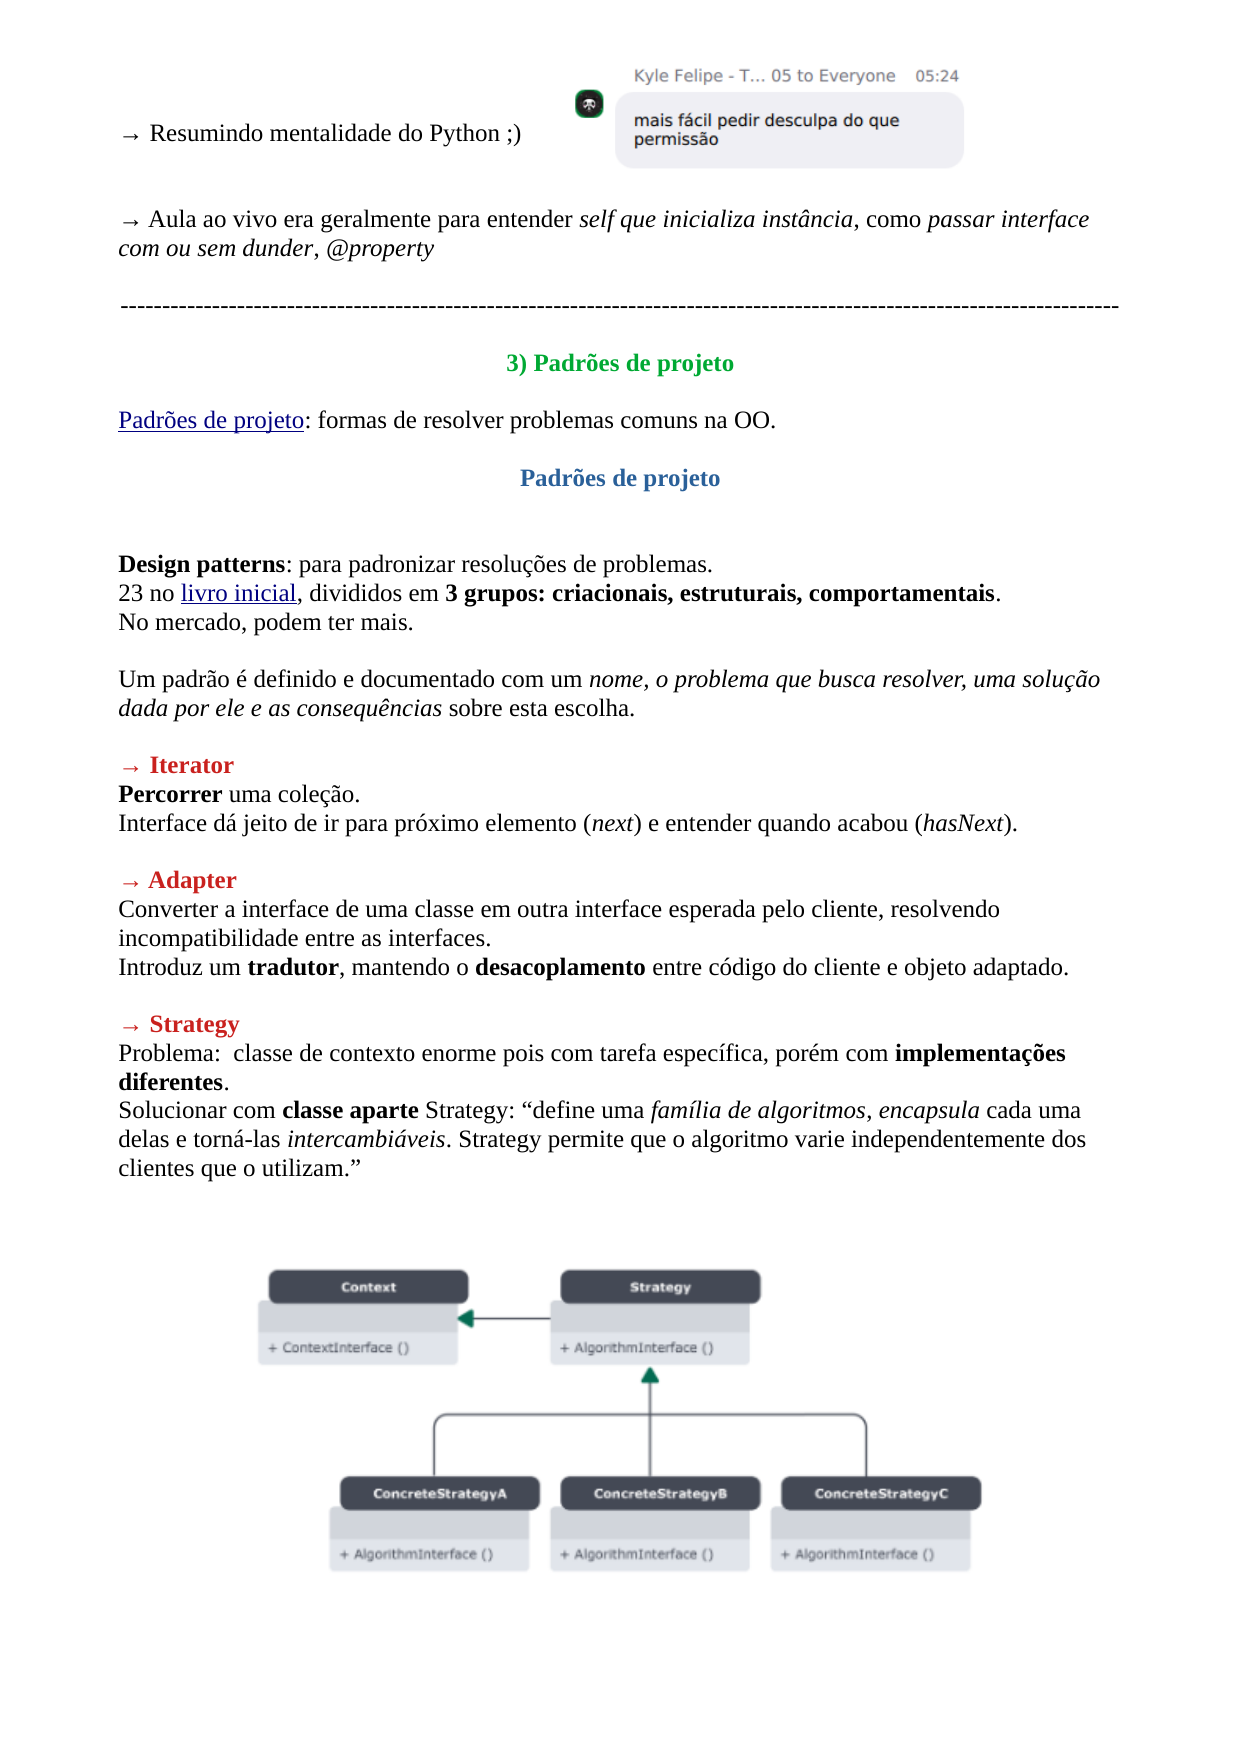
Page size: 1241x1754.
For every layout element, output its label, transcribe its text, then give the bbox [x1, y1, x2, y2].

text → Strategy [118, 1009, 1122, 1038]
text → Aula ao vivo era geralmente para entender self que inicializa instância, como passar interface com ou sem dunder, @property [118, 204, 1122, 262]
text Percorrer uma coleção. [118, 779, 1122, 808]
text → Iterator [118, 751, 1122, 779]
text Padrões de projeto [118, 463, 1122, 492]
text Interface dá jeito de ir para próximo elemento (next) e entender quando acabou (hasNext). [118, 808, 1122, 837]
text Converter a interface de uma classe em outra interface esperada pelo cliente, resolvendo incompatibilidade entre as interfaces. [118, 894, 1122, 952]
text → Adapter [118, 866, 1122, 894]
text No mercado, podem ter mais. [118, 607, 1122, 636]
text 23 no livro inicial, divididos em 3 grupos: criacionais, estruturais, comportamentais. [118, 578, 1122, 607]
text [977, 118, 1122, 147]
text Padrões de projeto: formas de resolver problemas comuns na OO. [118, 406, 1122, 434]
text ------------------------------------------------------------------------------------------------------------------------ [118, 291, 1122, 319]
text Problema: classe de contexto enorme pois com tarefa específica, porém com implementações diferentes. [118, 1038, 1122, 1096]
text Design patterns: para padronizar resoluções de problemas. [118, 549, 1122, 578]
text Solucionar com classe aparte Strategy: “define uma família de algoritmos, encapsula cada uma delas e torná-las intercambiáveis. Strategy permite que o algoritmo varie independentemente dos clientes que o utilizam.” [118, 1096, 1122, 1182]
text Um padrão é definido e documentado com um nome, o problema que busca resolver, uma solução dada por ele e as consequências sobre esta escolha. [118, 664, 1122, 722]
picture [227, 1228, 1013, 1599]
text 3) Padrões de projeto [118, 348, 1122, 377]
text Introduz um tradutor, mantendo o desacoplamento entre código do cliente e objeto adaptado. [118, 952, 1122, 981]
picture [566, 51, 977, 172]
text → Resumindo mentalidade do Python ;) [118, 118, 566, 147]
